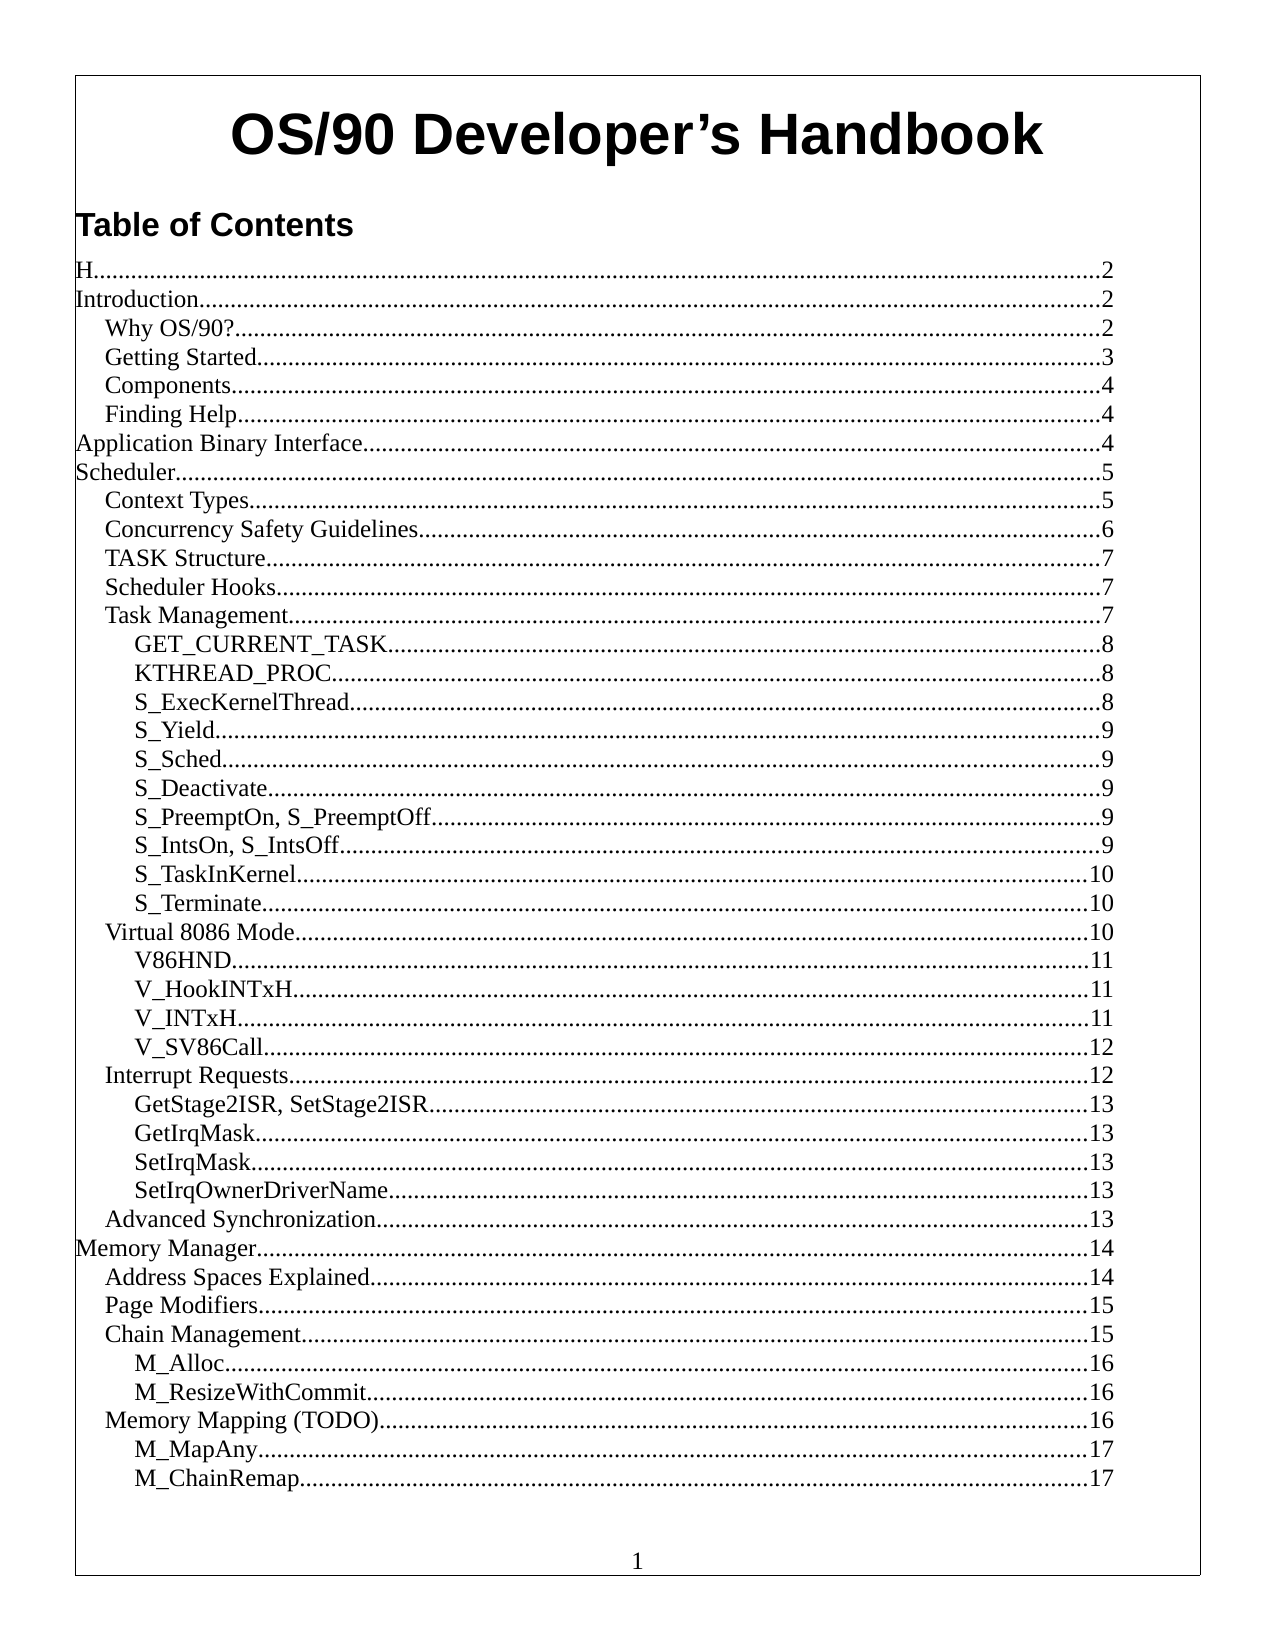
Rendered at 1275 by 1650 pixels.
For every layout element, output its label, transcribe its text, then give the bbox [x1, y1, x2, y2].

text GetIrqMask 13 [134, 1118, 1200, 1147]
text TASK Structure 7 [104, 543, 1200, 572]
text SetIrqOwnerDriverName 13 [134, 1176, 1200, 1204]
text Scheduler 5 [76, 457, 1200, 486]
text M_Alloc 16 [134, 1348, 1200, 1377]
text Introduction 2 [76, 284, 1200, 313]
text M_MapAny 17 [134, 1434, 1200, 1463]
text Address Spaces Explained 14 [104, 1262, 1200, 1291]
text Concurrency Safety Guidelines 6 [104, 514, 1200, 543]
text M_ResizeWithCommit 16 [134, 1377, 1200, 1406]
text Interrupt Requests 12 [104, 1061, 1200, 1089]
text GET_CURRENT_TASK 8 [134, 629, 1200, 658]
text V_INTxH 11 [134, 1003, 1200, 1032]
text H 2 [76, 256, 1200, 284]
text S_Deactivate 9 [134, 773, 1200, 802]
text Finding Help 4 [104, 399, 1200, 428]
text Page Modifiers 15 [104, 1291, 1200, 1319]
text Application Binary Interface 4 [76, 428, 1200, 457]
text Components 4 [104, 371, 1200, 399]
text GetStage2ISR, SetStage2ISR 13 [134, 1089, 1200, 1118]
text S_PreemptOn, S_PreemptOff 9 [134, 802, 1200, 831]
text S_ExecKernelThread 8 [134, 687, 1200, 716]
text Memory Manager 14 [76, 1233, 1200, 1262]
text Getting Started 3 [104, 342, 1200, 371]
text Memory Mapping (TODO) 16 [104, 1406, 1200, 1434]
text Scheduler Hooks 7 [104, 572, 1200, 601]
text S_Sched 9 [134, 744, 1200, 773]
text V_HookINTxH 11 [134, 974, 1200, 1003]
text Virtual 8086 Mode 10 [104, 917, 1200, 946]
subtitle Table of Contents [76, 205, 1200, 243]
text Advanced Synchronization 13 [104, 1204, 1200, 1233]
text Task Management 7 [104, 601, 1200, 629]
title OS/90 Developer’s Handbook [76, 100, 1200, 167]
text S_Terminate 10 [134, 888, 1200, 917]
text V86HND 11 [134, 946, 1200, 974]
text Why OS/90? 2 [104, 313, 1200, 342]
text KTHREAD_PROC 8 [134, 658, 1200, 687]
text S_TaskInKernel 10 [134, 859, 1200, 888]
text V_SV86Call 12 [134, 1032, 1200, 1061]
text Context Types 5 [104, 486, 1200, 514]
text S_IntsOn, S_IntsOff 9 [134, 831, 1200, 859]
text S_Yield 9 [134, 716, 1200, 744]
text M_ChainRemap 17 [134, 1463, 1200, 1492]
text SetIrqMask 13 [134, 1147, 1200, 1176]
text Chain Management 15 [104, 1319, 1200, 1348]
